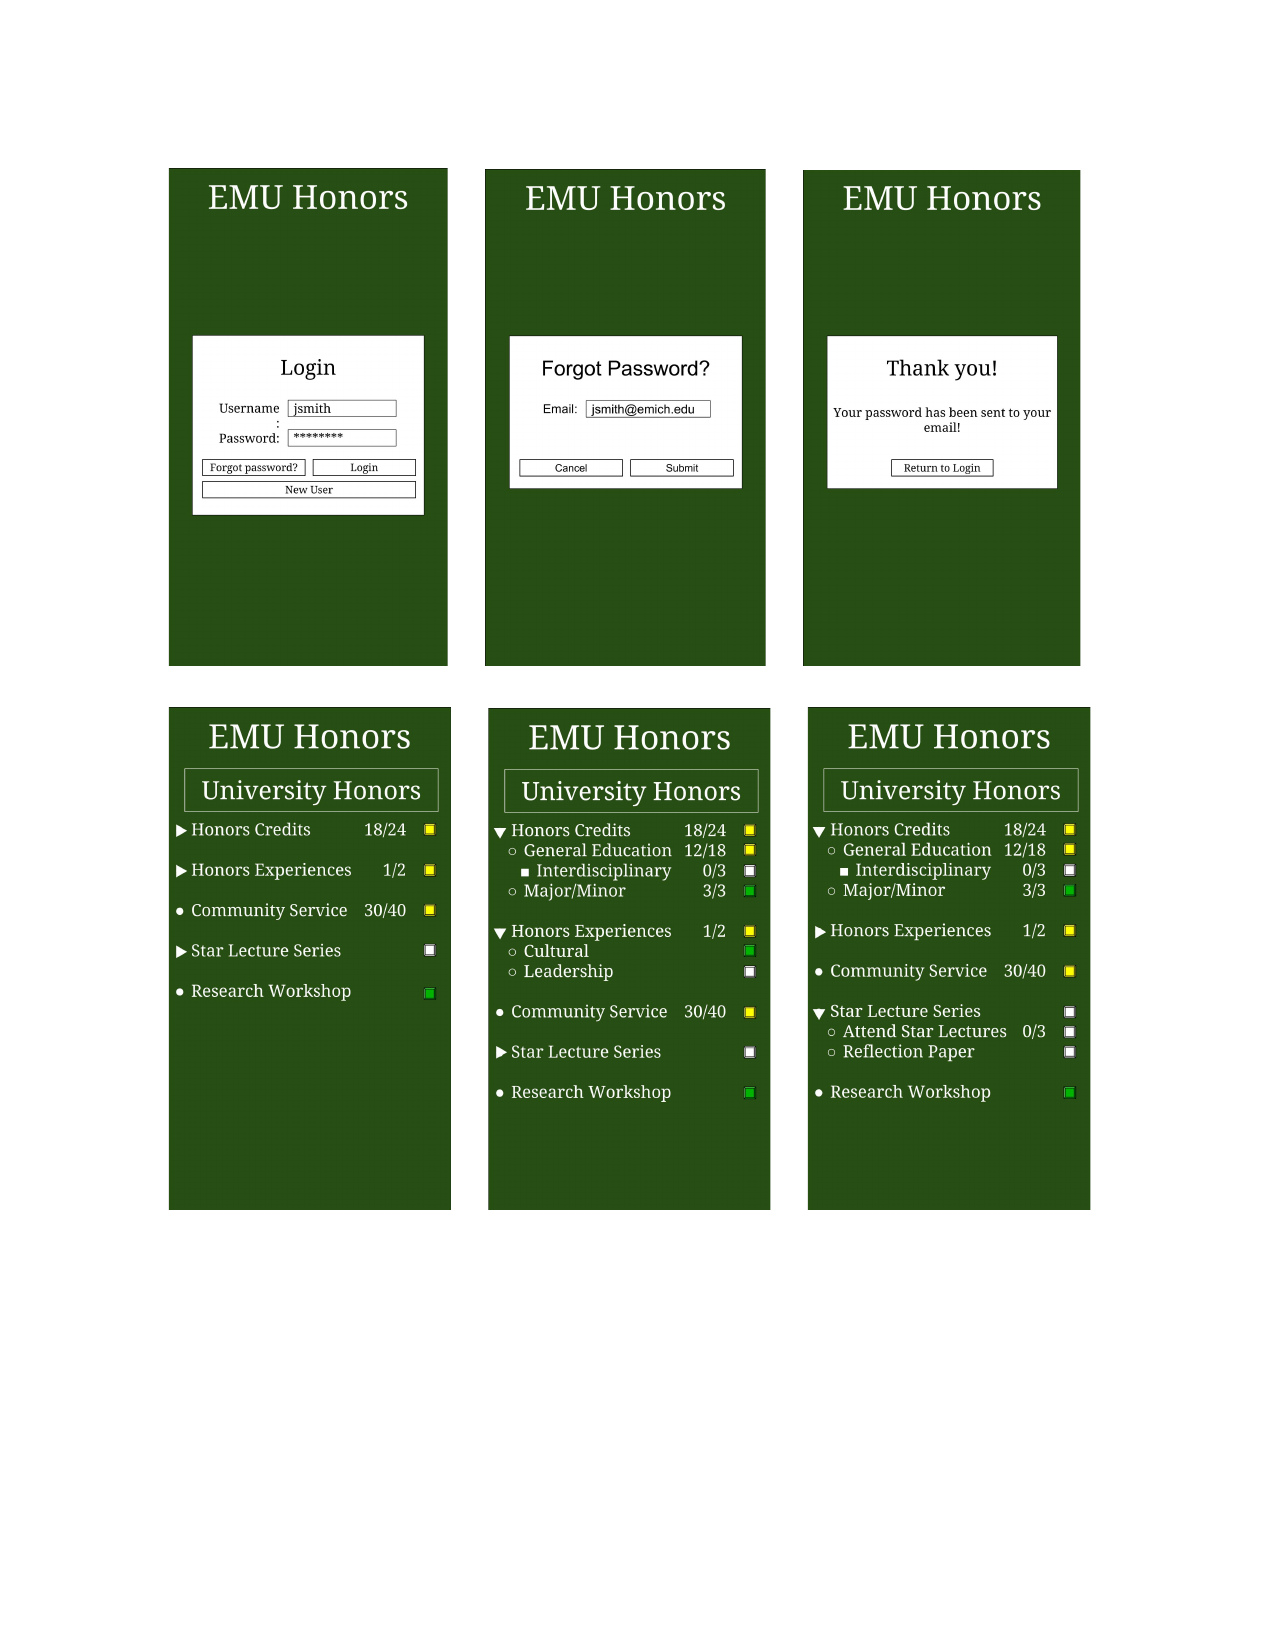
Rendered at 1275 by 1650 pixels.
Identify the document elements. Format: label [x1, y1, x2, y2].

picture [485, 169, 766, 666]
picture [168, 707, 451, 1210]
picture [168, 168, 448, 666]
picture [807, 707, 1091, 1210]
picture [803, 170, 1081, 666]
picture [488, 708, 771, 1210]
